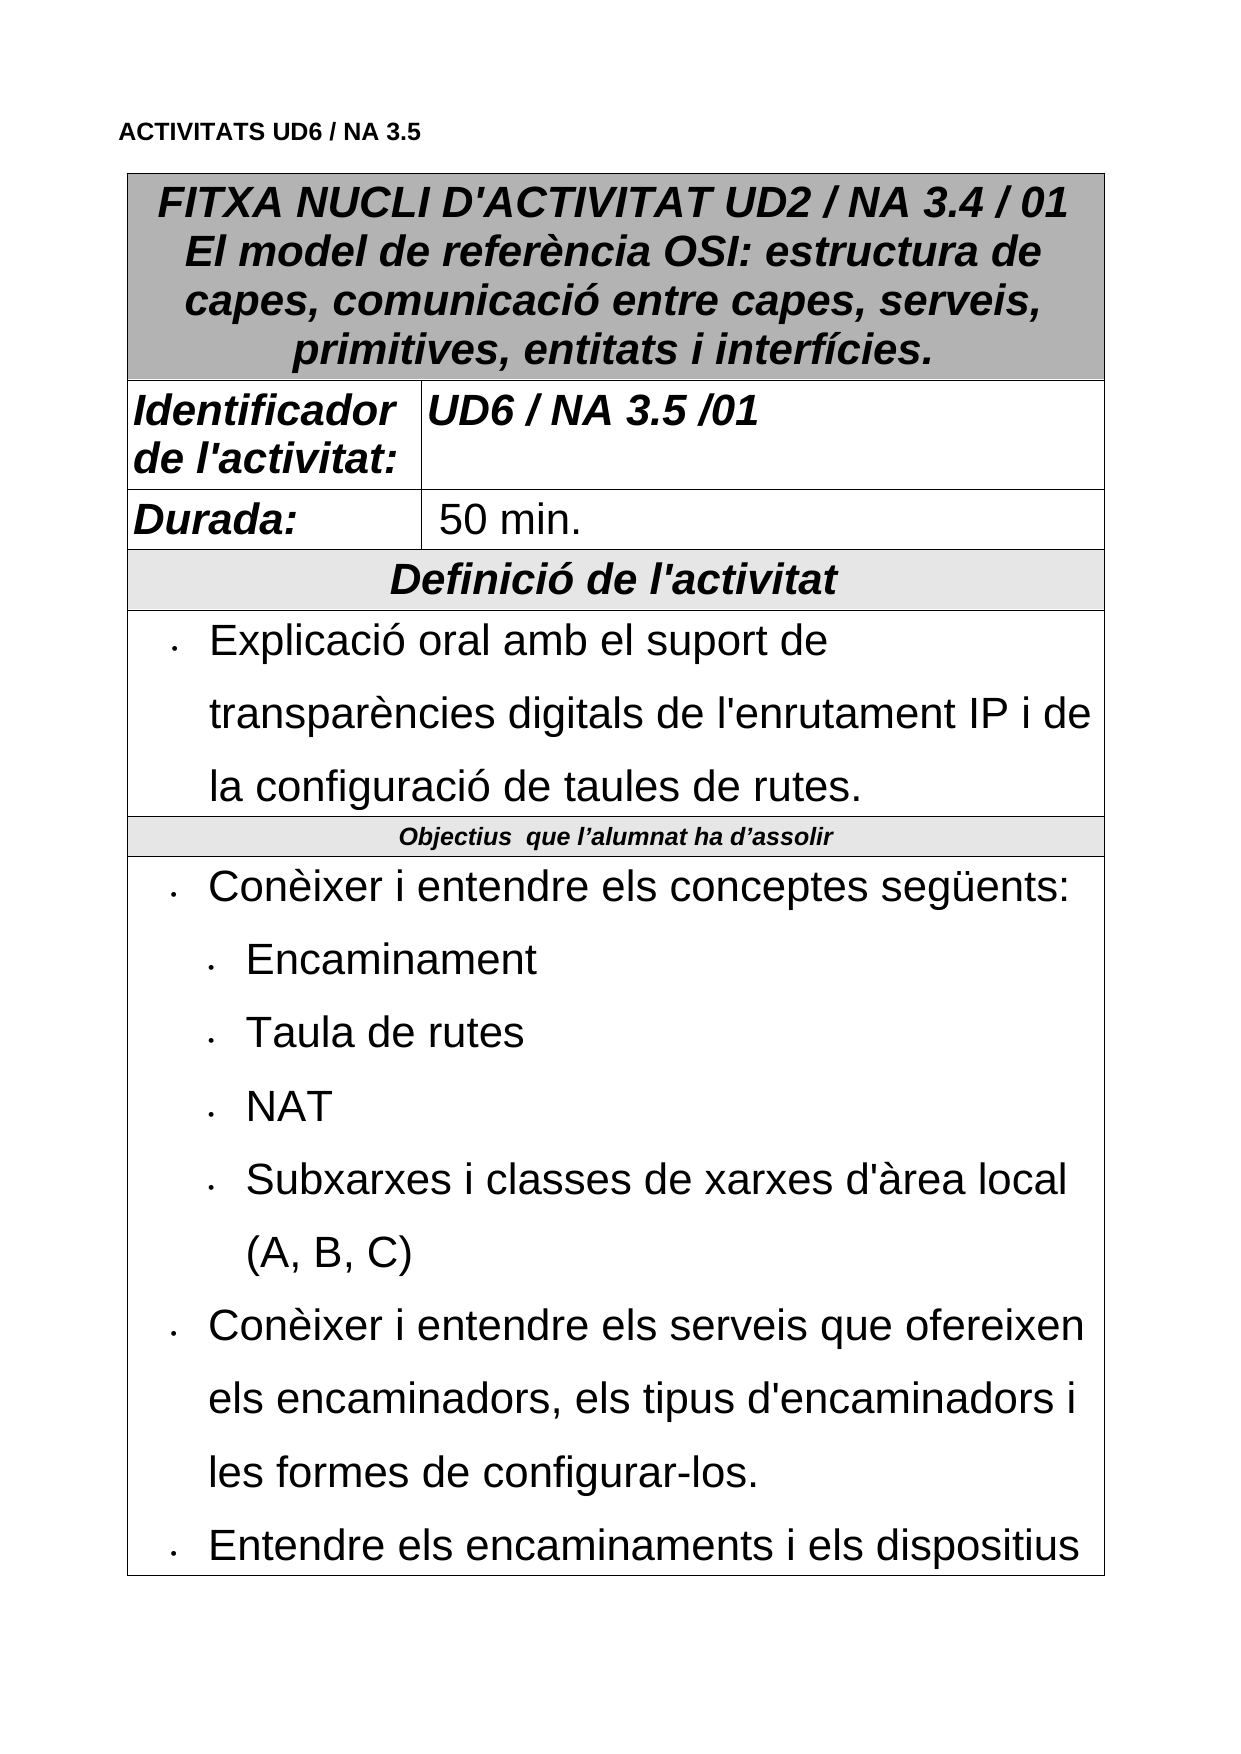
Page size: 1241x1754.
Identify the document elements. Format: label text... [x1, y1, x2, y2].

table_cell Identificador de l'activitat: [128, 381, 421, 489]
table_cell Durada: [128, 490, 421, 549]
table_cell Objectius que l’alumnat ha d’assolir [128, 817, 1104, 856]
text ACTIVITATS UD6 / NA 3.5 [118, 118, 1122, 146]
table_cell Explicació oral amb el suport de transparències digitals de l'enrutament IP i de la configuració de taules de rutes. [128, 611, 1104, 816]
table_cell Conèixer i entendre els conceptes següents: Encaminament Taula de rutes NAT Subxarxes i classes de xarxes d'àrea local (A, B, C) Conèixer i entendre els serveis que ofereixen els encaminadors, els tipus d'encaminadors i les formes de configurar-los. Entendre els encaminaments i els dispositius [128, 857, 1104, 1575]
table_header FITXA NUCLI D'ACTIVITAT UD2 / NA 3.4 / 01 El model de referència OSI: estructura de capes, comunicació entre capes, serveis, primitives, entitats i interfícies. [128, 174, 1104, 379]
table_cell UD6 / NA 3.5 /01 [422, 381, 1104, 489]
table_cell Definició de l'activitat [128, 550, 1104, 609]
table_cell 50 min. [422, 490, 1104, 549]
